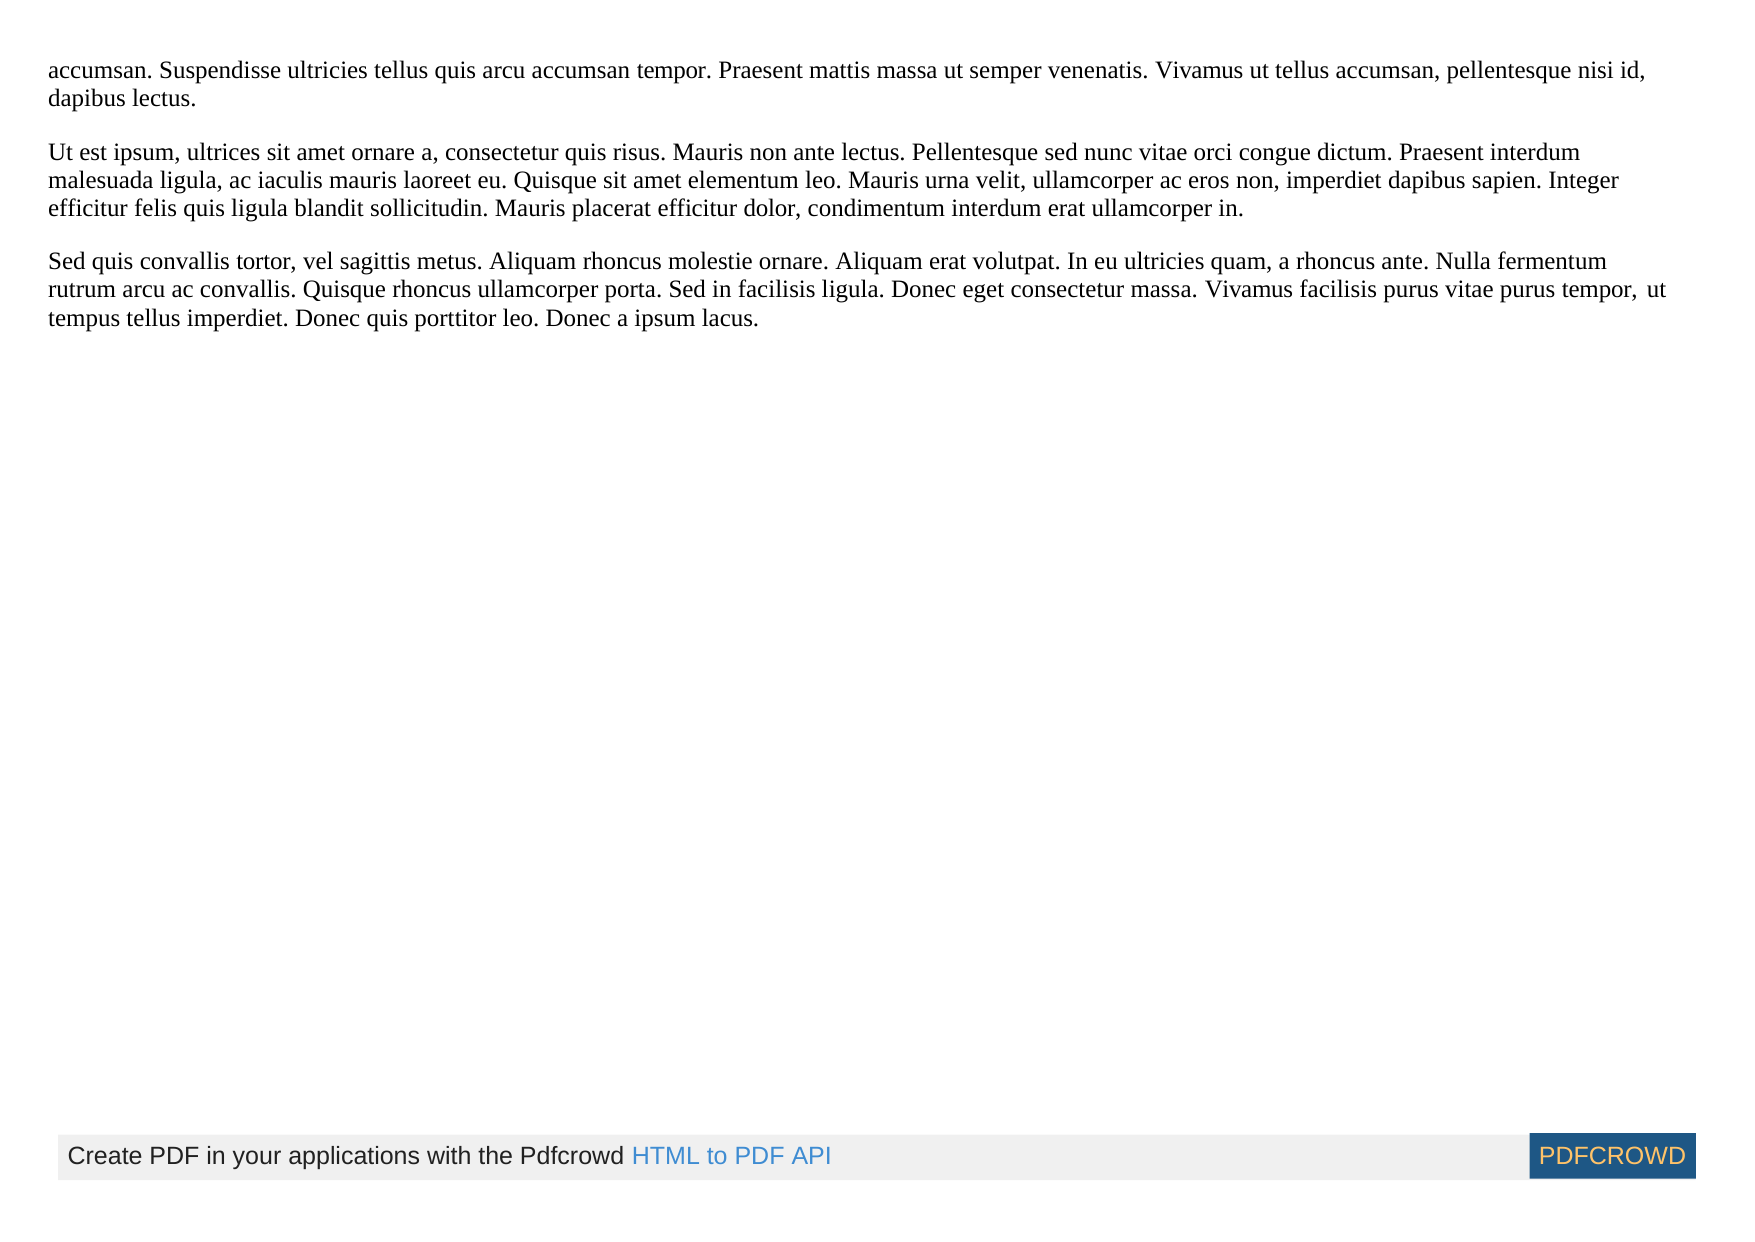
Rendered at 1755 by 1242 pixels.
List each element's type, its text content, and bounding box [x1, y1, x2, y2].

text Ut est ipsum, ultrices sit amet ornare a, consectetur quis risus. Mauris non ante lectus. Pellentesque sed nunc vitae orci congue dictum. Praesent interdum malesuada ligula, ac iaculis mauris laoreet eu. Quisque sit amet elementum leo. Mauris urna velit, ullamcorper ac eros non, imperdiet dapibus sapien. Integer efficitur felis quis ligula blandit sollicitudin. Mauris placerat efficitur dolor, condimentum interdum erat ullamcorper in. [48, 138, 1674, 222]
text Sed quis convallis tortor, vel sagittis metus. Aliquam rhoncus molestie ornare. Aliquam erat volutpat. In eu ultricies quam, a rhoncus ante. Nulla fermentum rutrum arcu ac convallis. Quisque rhoncus ullamcorper porta. Sed in facilisis ligula. Donec eget consectetur massa. Vivamus facilisis purus vitae purus tempor, ut tempus tellus imperdiet. Donec quis porttitor leo. Donec a ipsum lacus. [48, 247, 1678, 332]
text accumsan. Suspendisse ultricies tellus quis arcu accumsan tempor. Praesent mattis massa ut semper venenatis. Vivamus ut tellus accumsan, pellentesque nisi id, dapibus lectus. [48, 56, 1674, 112]
